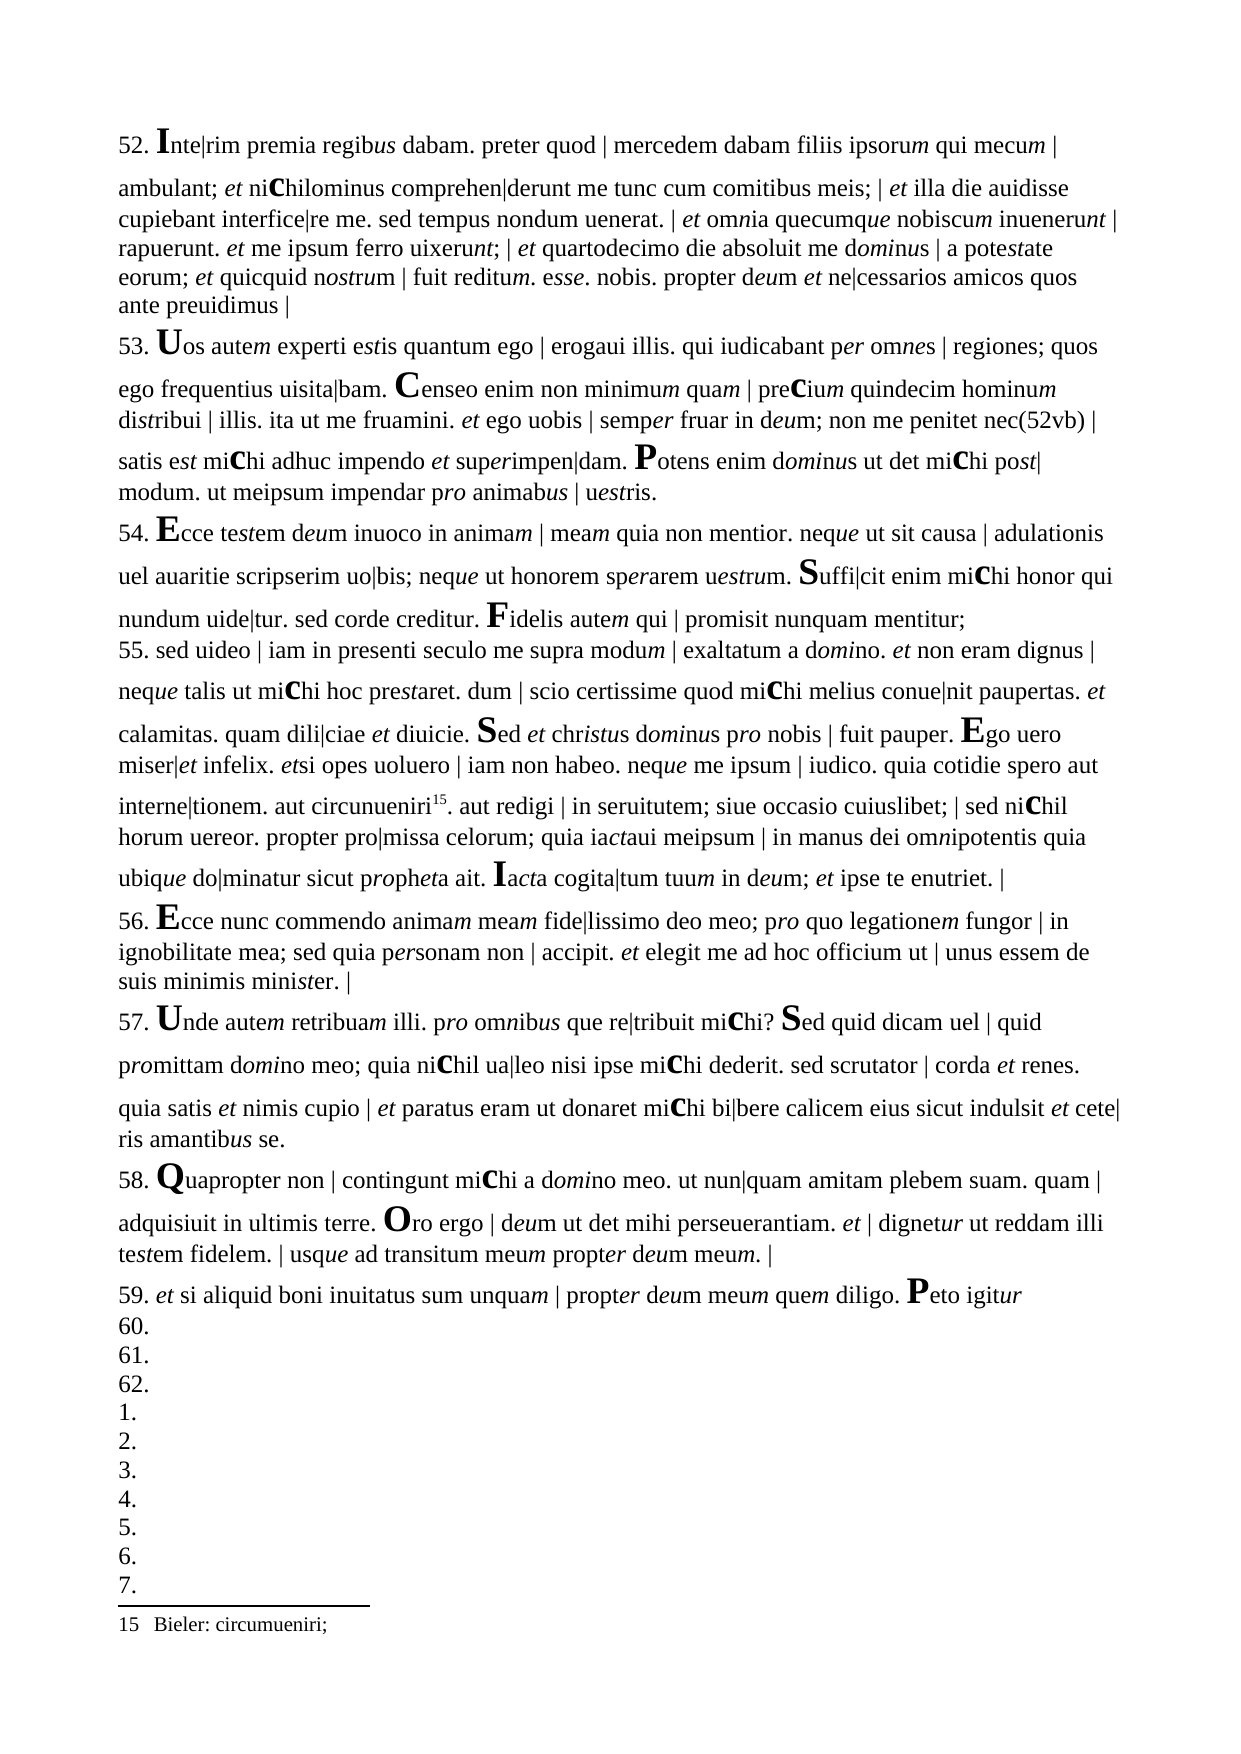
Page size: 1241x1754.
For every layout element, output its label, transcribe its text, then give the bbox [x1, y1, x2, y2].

text 60. [118, 1311, 1122, 1340]
text 59. et si aliquid boni inuitatus sum unquam | propter deum meum quem diligo. Peto igitur [118, 1268, 1122, 1311]
text 5. [118, 1512, 1122, 1541]
text 3. [118, 1455, 1122, 1484]
text 57. Unde autem retribuam illi. pro omnibus que re|tribuit michi? Sed quid dicam uel | quid promittam domino meo; quia nichil ua|leo nisi ipse michi dederit. sed scrutator | corda et renes. quia satis et nimis cupio | et paratus eram ut donaret michi bi|bere calicem eius sicut indulsit et cete|ris amantibus se. [118, 995, 1122, 1153]
text 2. [118, 1426, 1122, 1455]
text 61. [118, 1340, 1122, 1369]
text 58. Quapropter non | contingunt michi a domino meo. ut nun|quam amitam plebem suam. quam | adquisiuit in ultimis terre. Oro ergo | deum ut det mihi perseuerantiam. et | dignetur ut reddam illi testem fidelem. | usque ad transitum meum propter deum meum. | [118, 1153, 1122, 1268]
text 6. [118, 1541, 1122, 1570]
text 4. [118, 1484, 1122, 1512]
text 53. Uos autem experti estis quantum ego | erogaui illis. qui iudicabant per omnes | regiones; quos ego frequentius uisita|bam. Censeo enim non minimum quam | precium quindecim hominum distribui | illis. ita ut me fruamini. et ego uobis | semper fruar in deum; non me penitet nec(52vb) | satis est michi adhuc impendo et superimpen|dam. Potens enim dominus ut det michi post|modum. ut meipsum impendar pro animabus | uestris. [118, 319, 1122, 506]
text 62. [118, 1369, 1122, 1397]
text 1. [118, 1397, 1122, 1426]
text Bieler: circumueniri; [118, 1612, 1122, 1636]
text 55. sed uideo | iam in presenti seculo me supra modum | exaltatum a domino. et non eram dignus | neque talis ut michi hoc prestaret. dum | scio certissime quod michi melius conue|nit paupertas. et calamitas. quam dili|ciae et diuicie. Sed et christus dominus pro nobis | fuit pauper. Ego uero miser|et infelix. etsi opes uoluero | iam non habeo. neque me ipsum | iudico. quia cotidie spero aut interne|tionem. aut circunueniri. aut redigi | in seruitutem; siue occasio cuiuslibet; | sed nichil horum uereor. propter pro|missa celorum; quia iactaui meipsum | in manus dei omnipotentis quia ubique do|minatur sicut propheta ait. Iacta cogita|tum tuum in deum; et ipse te enutriet. | [118, 636, 1122, 894]
text 7. [118, 1570, 1122, 1599]
text 52. Inte|rim premia regibus dabam. preter quod | mercedem dabam filiis ipsorum qui mecum | ambulant; et nichilominus comprehen|derunt me tunc cum comitibus meis; | et illa die auidisse cupiebant interfice|re me. sed tempus nondum uenerat. | et omnia quecumque nobiscum inuenerunt | rapuerunt. et me ipsum ferro uixerunt; | et quartodecimo die absoluit me dominus | a potestate eorum; et quicquid nostrum | fuit reditum. esse. nobis. propter deum et ne|cessarios amicos quos ante preuidimus | [118, 118, 1122, 319]
text 54. Ecce testem deum inuoco in animam | meam quia non mentior. neque ut sit causa | adulationis uel auaritie scripserim uo|bis; neque ut honorem sperarem uestrum. Suffi|cit enim michi honor qui nundum uide|tur. sed corde creditur. Fidelis autem qui | promisit nunquam mentitur; [118, 506, 1122, 636]
text 56. Ecce nunc commendo animam meam fide|lissimo deo meo; pro quo legationem fungor | in ignobilitate mea; sed quia personam non | accipit. et elegit me ad hoc officium ut | unus essem de suis minimis minister. | [118, 894, 1122, 995]
